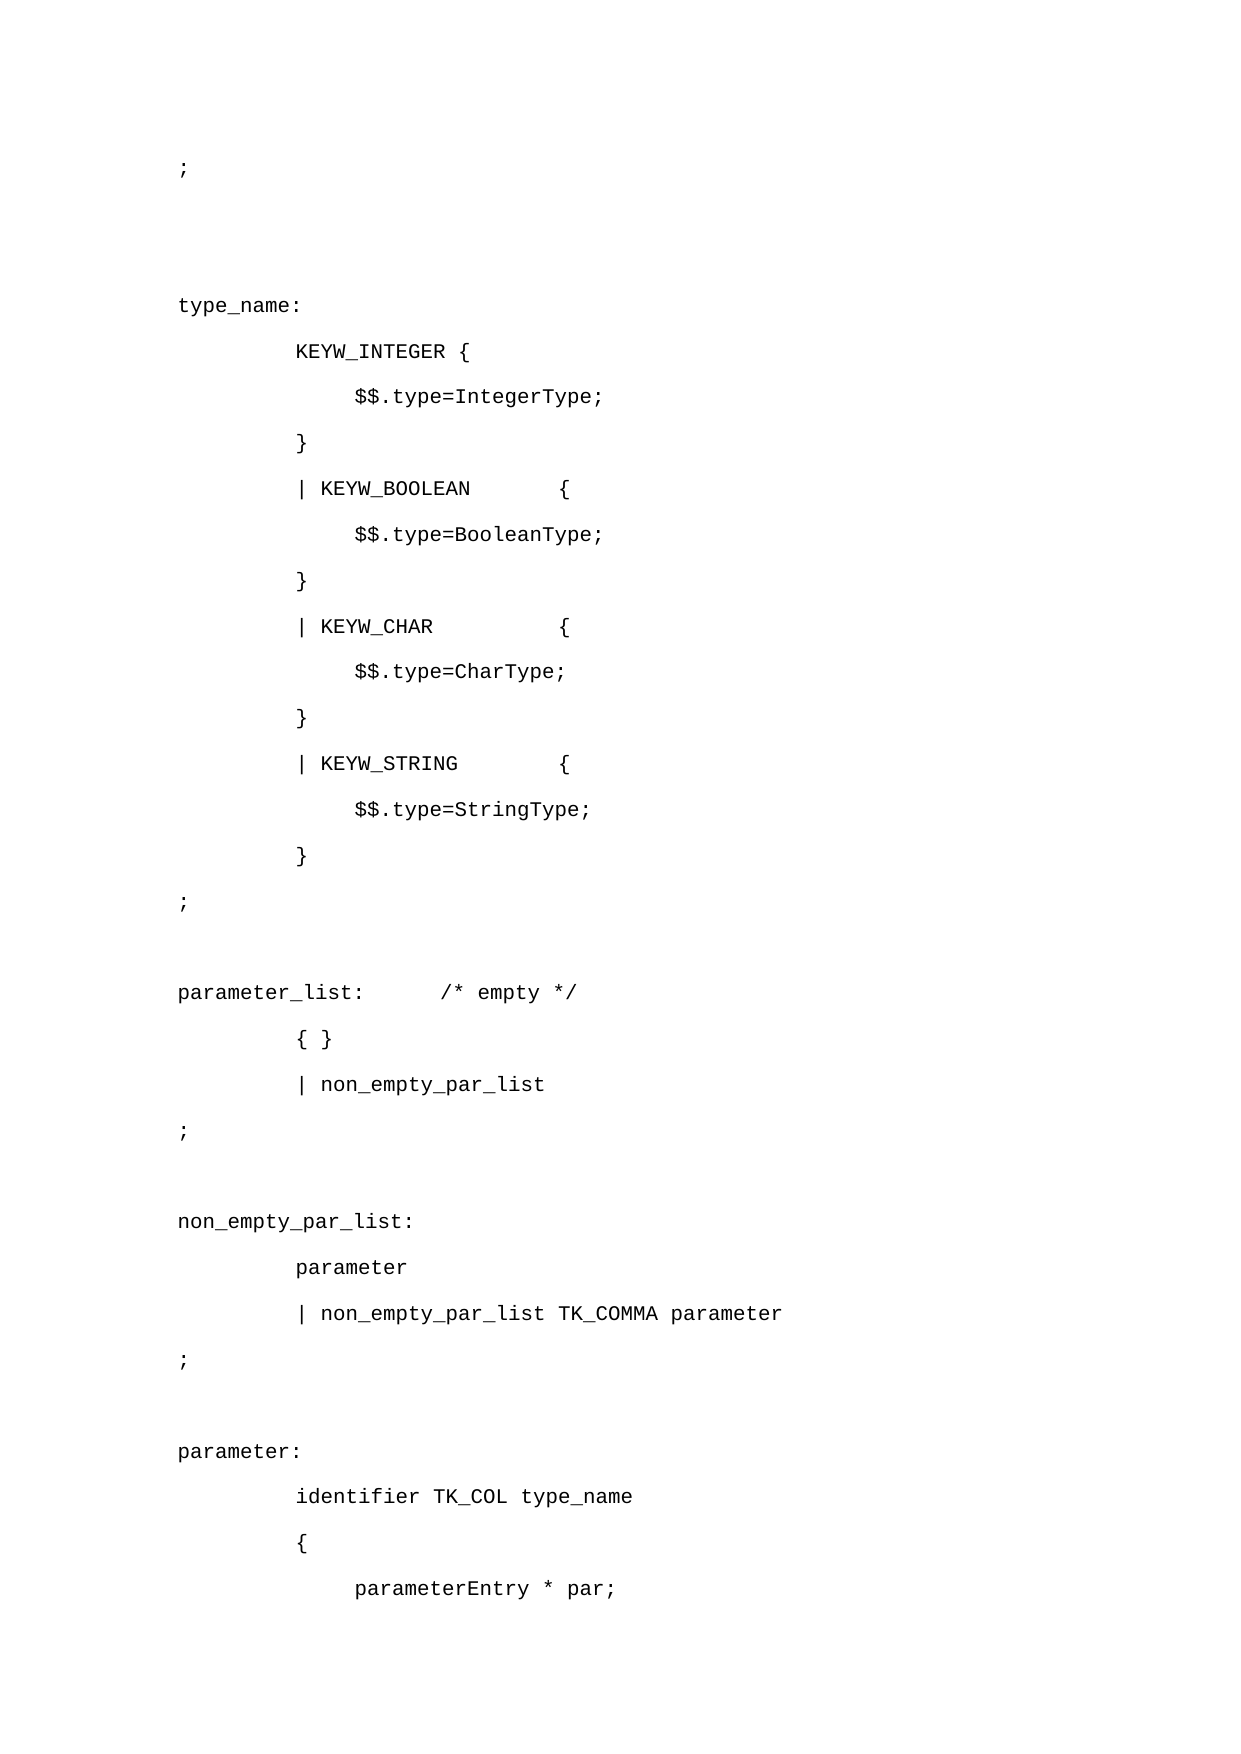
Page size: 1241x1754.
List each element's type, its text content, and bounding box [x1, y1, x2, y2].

text parameter [177, 1248, 1063, 1281]
text parameterEntry * par; [177, 1568, 1063, 1602]
text ; [177, 148, 1063, 181]
text KEYW_INTEGER { [177, 331, 1063, 364]
text | KEYW_BOOLEAN { [177, 468, 1063, 502]
text ; [177, 881, 1063, 914]
text identifier TK_COL type_name [177, 1477, 1063, 1510]
text { [177, 1523, 1063, 1556]
text ; [177, 1339, 1063, 1373]
text { } [177, 1018, 1063, 1052]
text | non_empty_par_list TK_COMMA parameter [177, 1293, 1063, 1327]
text | KEYW_STRING { [177, 743, 1063, 777]
text } [177, 835, 1063, 868]
text | KEYW_CHAR { [177, 606, 1063, 639]
text | non_empty_par_list [177, 1064, 1063, 1098]
text $$.type=BooleanType; [177, 514, 1063, 548]
text ; [177, 1110, 1063, 1143]
text $$.type=CharType; [177, 652, 1063, 685]
text } [177, 698, 1063, 731]
text $$.type=IntegerType; [177, 377, 1063, 410]
text } [177, 560, 1063, 593]
text type_name: [177, 285, 1063, 318]
text $$.type=StringType; [177, 789, 1063, 823]
text non_empty_par_list: [177, 1202, 1063, 1235]
text } [177, 423, 1063, 456]
text parameter_list: /* empty */ [177, 973, 1063, 1006]
text parameter: [177, 1431, 1063, 1464]
